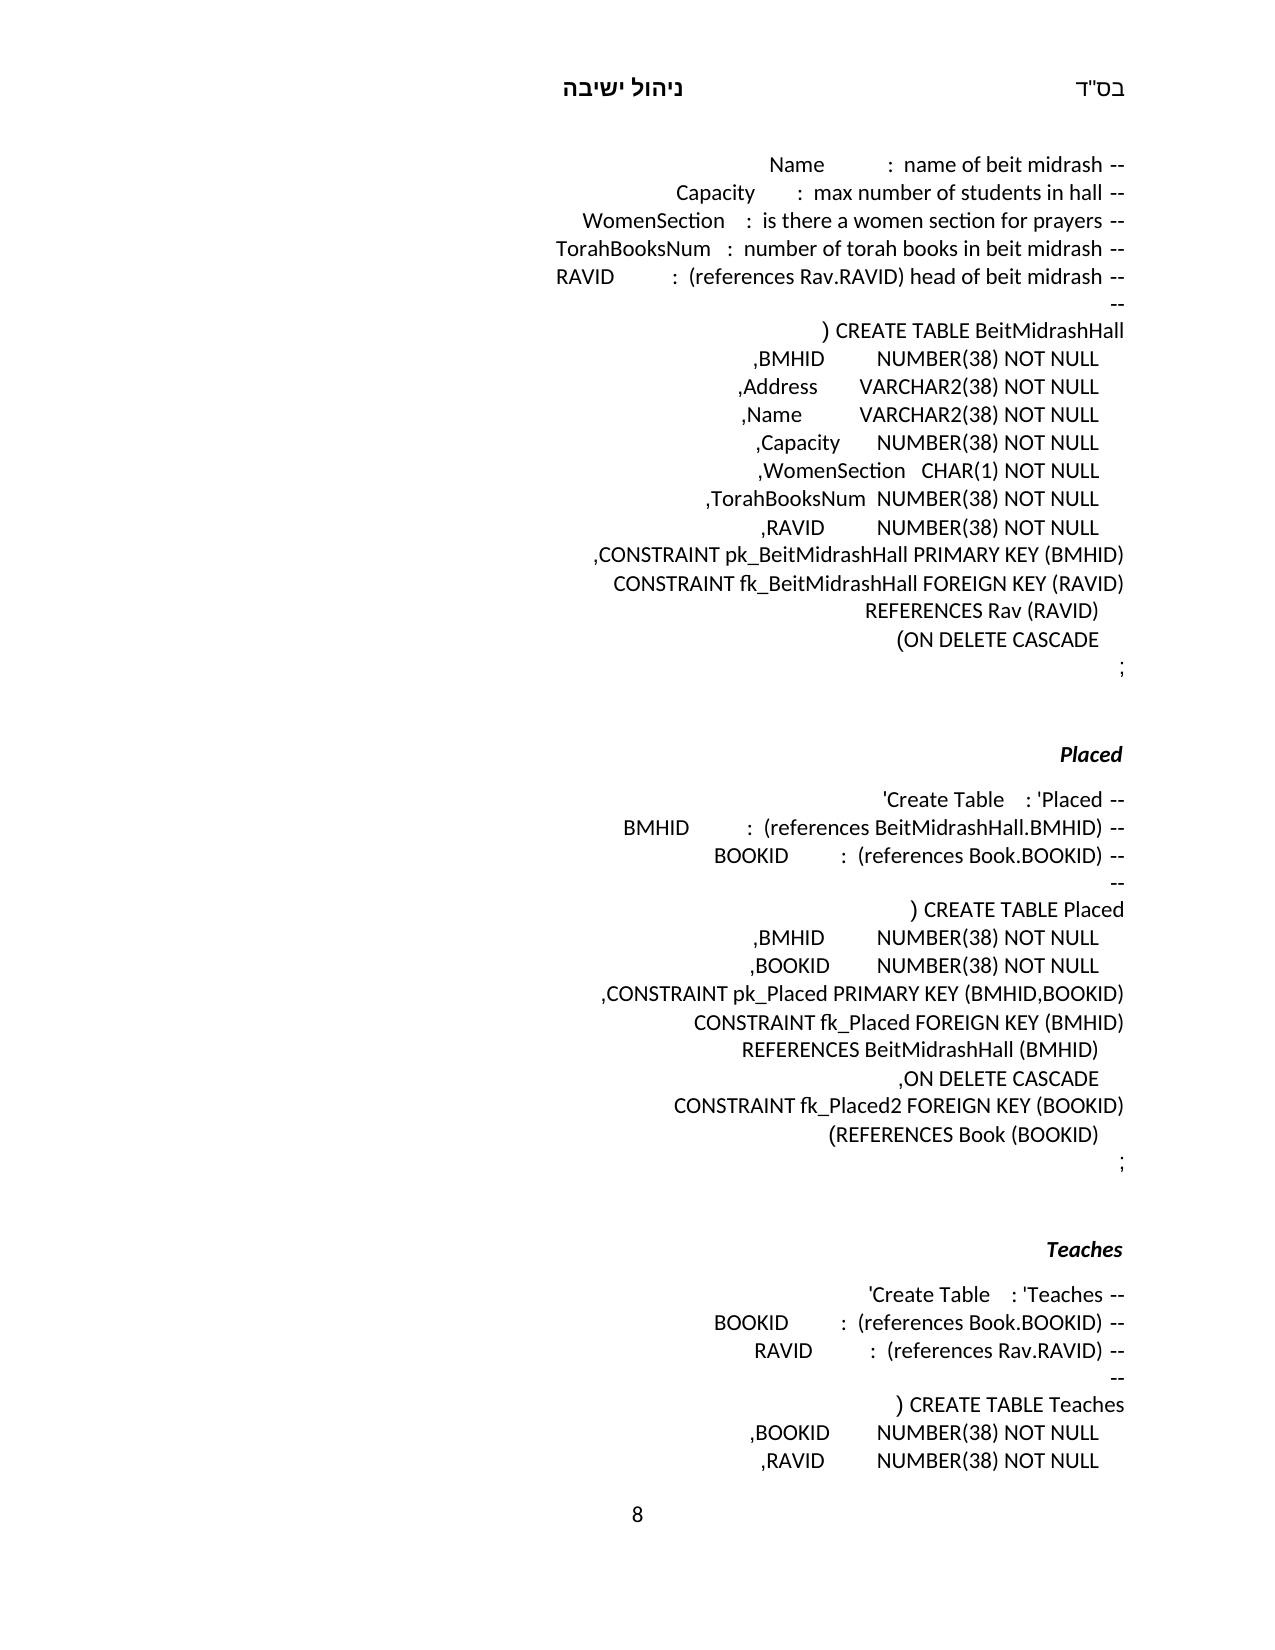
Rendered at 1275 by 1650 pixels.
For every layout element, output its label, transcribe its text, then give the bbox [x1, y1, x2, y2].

text -- Create Table : 'Teaches' -- BOOKID : (references Book.BOOKID) -- RAVID : (references Rav.RAVID) -- CREATE TABLE Teaches ( BOOKID NUMBER(38) NOT NULL, RAVID NUMBER(38) NOT NULL, CONSTRAINT pk_Teaches PRIMARY KEY (BOOKID,RAVID), CONSTRAINT fk_Teaches FOREIGN KEY (BOOKID) REFERENCES Book (BOOKID) ON DELETE CASCADE, CONSTRAINT fk_Teaches2 FOREIGN KEY (RAVID) REFERENCES Rav (RAVID)) ; [150, 1280, 1125, 1474]
text -- Create Table : 'BeitMidrashHall' -- BMHID : beit midrash ID -- Address : address of beit midrash -- Name : name of beit midrash -- Capacity : max number of students in hall -- WomenSection : is there a women section for prayers -- TorahBooksNum : number of torah books in beit midrash -- RAVID : (references Rav.RAVID) head of beit midrash -- CREATE TABLE BeitMidrashHall ( BMHID NUMBER(38) NOT NULL, Address VARCHAR2(38) NOT NULL, Name VARCHAR2(38) NOT NULL, Capacity NUMBER(38) NOT NULL, WomenSection CHAR(1) NOT NULL, TorahBooksNum NUMBER(38) NOT NULL, RAVID NUMBER(38) NOT NULL, CONSTRAINT pk_BeitMidrashHall PRIMARY KEY (BMHID), CONSTRAINT fk_BeitMidrashHall FOREIGN KEY (RAVID) REFERENCES Rav (RAVID) ON DELETE CASCADE) ; [150, 150, 1125, 679]
text Teaches [150, 1235, 1125, 1263]
text Placed [150, 740, 1125, 768]
text -- Create Table : 'Placed' -- BMHID : (references BeitMidrashHall.BMHID) -- BOOKID : (references Book.BOOKID) -- CREATE TABLE Placed ( BMHID NUMBER(38) NOT NULL, BOOKID NUMBER(38) NOT NULL, CONSTRAINT pk_Placed PRIMARY KEY (BMHID,BOOKID), CONSTRAINT fk_Placed FOREIGN KEY (BMHID) REFERENCES BeitMidrashHall (BMHID) ON DELETE CASCADE, CONSTRAINT fk_Placed2 FOREIGN KEY (BOOKID) REFERENCES Book (BOOKID)) ; [150, 785, 1125, 1174]
